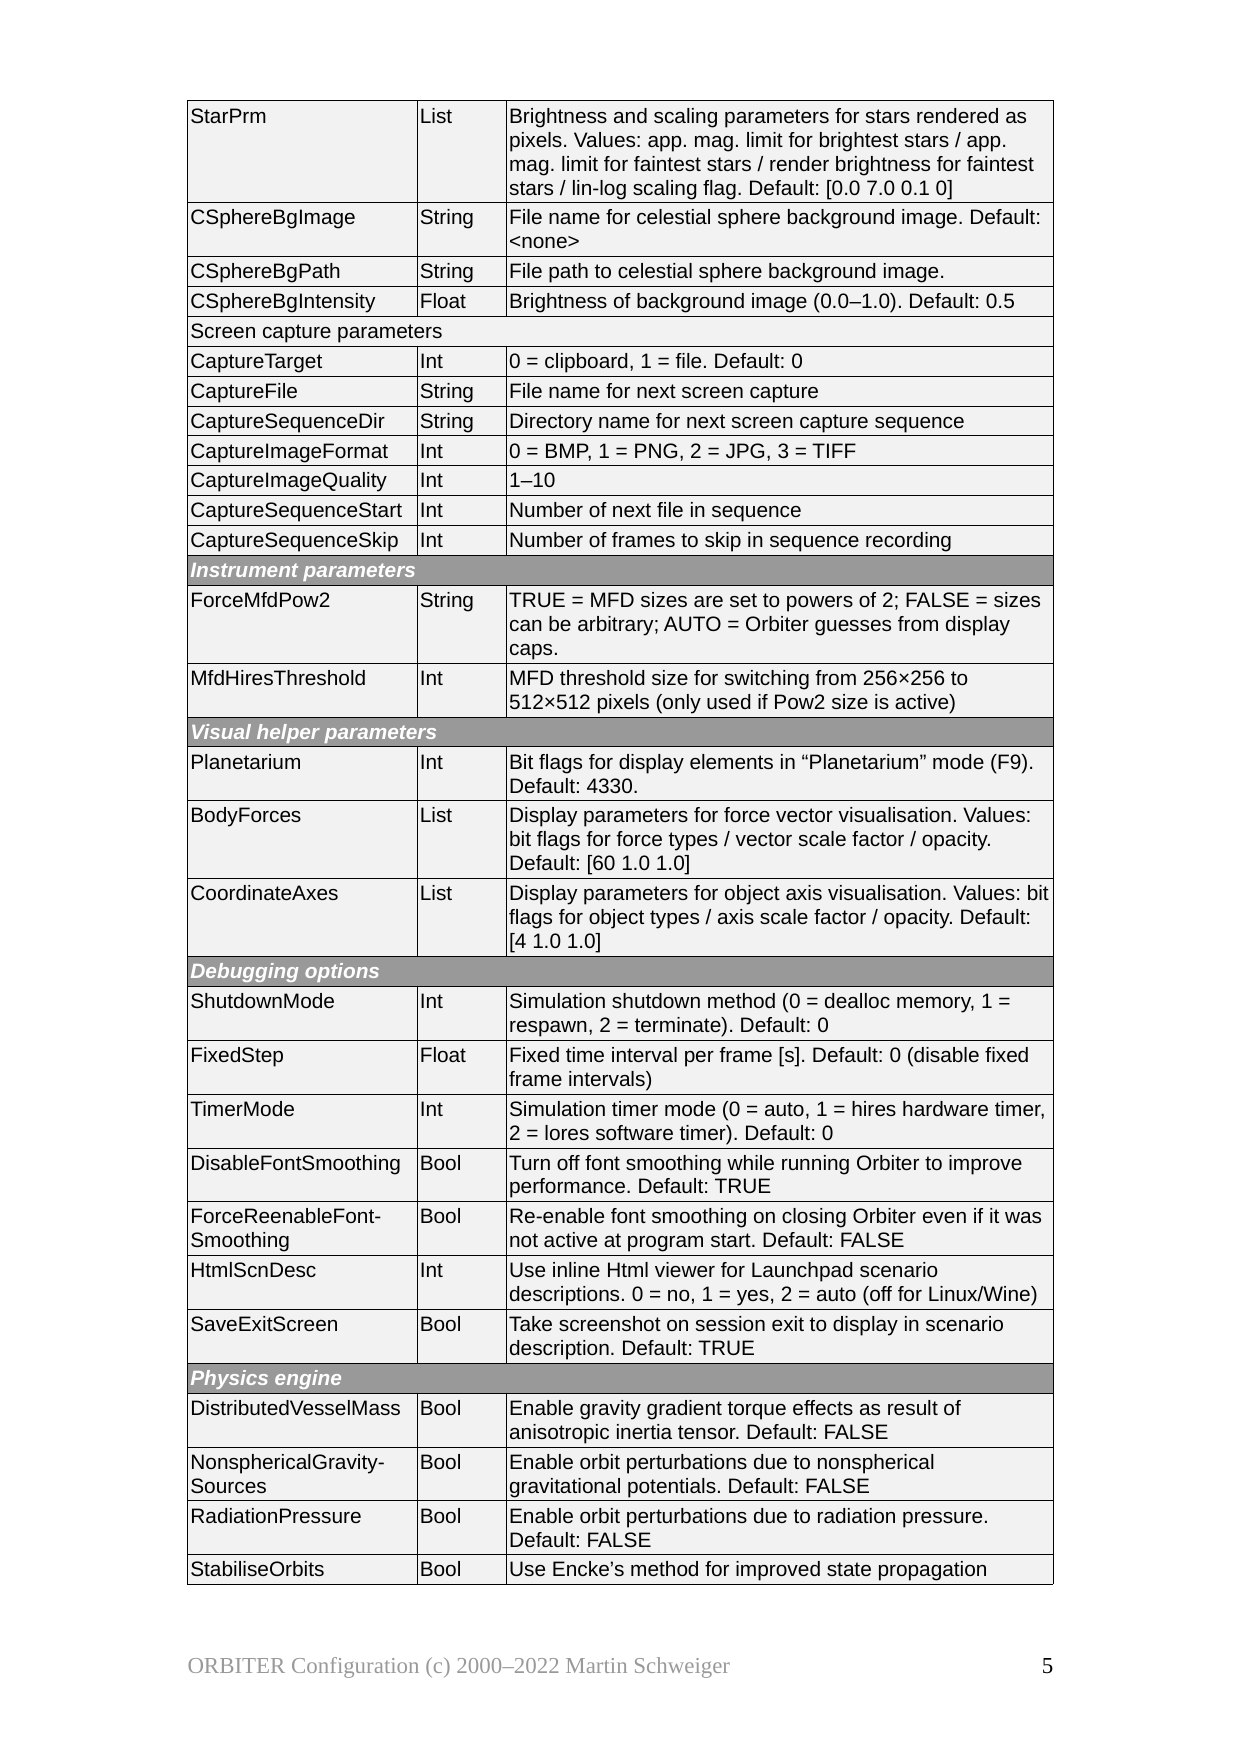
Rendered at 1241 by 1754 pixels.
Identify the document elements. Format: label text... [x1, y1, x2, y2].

table_cell Number of frames to skip in sequence recording [507, 526, 1053, 555]
table_cell CaptureSequenceStart [188, 496, 417, 525]
table_cell Int [418, 1256, 506, 1309]
table_cell Turn off font smoothing while running Orbiter to improve performance. Default: TRUE [507, 1149, 1053, 1201]
table_cell StabiliseOrbits [188, 1555, 417, 1584]
table_cell List [418, 101, 506, 202]
table_cell StarPrm [188, 101, 417, 202]
table_cell RadiationPressure [188, 1501, 417, 1554]
table_cell TRUE = MFD sizes are set to powers of 2; FALSE = sizes can be arbitrary; AUTO = Orbiter guesses from display caps. [507, 586, 1053, 663]
table_cell Int [418, 1095, 506, 1147]
table_cell DisableFontSmoothing [188, 1149, 417, 1201]
table_cell Take screenshot on session exit to display in scenario description. Default: TRUE [507, 1310, 1053, 1363]
table_cell Bool [418, 1394, 506, 1447]
table_cell Bool [418, 1202, 506, 1255]
table_cell String [418, 407, 506, 435]
table_cell Debugging options [188, 957, 1053, 986]
table_cell Display parameters for force vector visualisation. Values: bit flags for force types / vector scale factor / opacity. Default: [60 1.0 1.0] [507, 801, 1053, 878]
table_cell CaptureSequenceSkip [188, 526, 417, 555]
table_cell Bool [418, 1149, 506, 1201]
table_cell CoordinateAxes [188, 879, 417, 956]
table_cell File name for celestial sphere background image. Default: <none> [507, 203, 1053, 256]
table_cell Simulation shutdown method (0 = dealloc memory, 1 = respawn, 2 = terminate). Default: 0 [507, 987, 1053, 1040]
table_cell File path to celestial sphere background image. [507, 257, 1053, 286]
table_cell Int [418, 496, 506, 525]
table_cell File name for next screen capture [507, 377, 1053, 406]
table_cell TimerMode [188, 1095, 417, 1147]
table_cell ForceMfdPow2 [188, 586, 417, 663]
table_cell String [418, 257, 506, 286]
table_cell MFD threshold size for switching from 256×256 to 512×512 pixels (only used if Pow2 size is active) [507, 664, 1053, 717]
table_cell CaptureTarget [188, 347, 417, 376]
table_cell Screen capture parameters [188, 317, 1053, 346]
table_cell ForceReenableFont­Smoothing [188, 1202, 417, 1255]
table_cell Number of next file in sequence [507, 496, 1053, 525]
table_cell CSphereBgIntensity [188, 287, 417, 316]
table_cell 0 = BMP, 1 = PNG, 2 = JPG, 3 = TIFF [507, 436, 1053, 465]
table_cell Enable orbit perturbations due to radiation pressure. Default: FALSE [507, 1501, 1053, 1554]
table_cell FixedStep [188, 1041, 417, 1093]
table_cell Int [418, 466, 506, 495]
table_cell Int [418, 347, 506, 376]
table_cell Visual helper parameters [188, 718, 1053, 746]
table_cell String [418, 586, 506, 663]
table_cell BodyForces [188, 801, 417, 878]
table_cell Enable orbit perturbations due to nonspherical gravitational potentials. Default: FALSE [507, 1448, 1053, 1500]
table_cell Int [418, 526, 506, 555]
table_cell String [418, 377, 506, 406]
table_cell Int [418, 747, 506, 800]
table_cell NonsphericalGravity­Sources [188, 1448, 417, 1500]
table_cell ShutdownMode [188, 987, 417, 1040]
table_cell HtmlScnDesc [188, 1256, 417, 1309]
table_cell Planetarium [188, 747, 417, 800]
table_cell Bool [418, 1310, 506, 1363]
table_cell Instrument parameters [188, 556, 1053, 585]
table_cell DistributedVesselMass [188, 1394, 417, 1447]
table_cell MfdHiresThreshold [188, 664, 417, 717]
table_cell Brightness and scaling parameters for stars rendered as pixels. Values: app. mag. limit for brightest stars / app. mag. limit for faintest stars / render brightness for faintest stars / lin-log scaling flag. Default: [0.0 7.0 0.1 0] [507, 101, 1053, 202]
table_cell CSphereBgImage [188, 203, 417, 256]
table_cell Re-enable font smoothing on closing Orbiter even if it was not active at program start. Default: FALSE [507, 1202, 1053, 1255]
table_cell Int [418, 987, 506, 1040]
table_cell CSphereBgPath [188, 257, 417, 286]
table_cell Brightness of background image (0.0–1.0). Default: 0.5 [507, 287, 1053, 316]
table_cell Physics engine [188, 1364, 1053, 1393]
table_cell Use inline Html viewer for Launchpad scenario descriptions. 0 = no, 1 = yes, 2 = auto (off for Linux/Wine) [507, 1256, 1053, 1309]
table_cell SaveExitScreen [188, 1310, 417, 1363]
table_cell Float [418, 287, 506, 316]
table_cell String [418, 203, 506, 256]
table_cell Float [418, 1041, 506, 1093]
table_cell Bool [418, 1501, 506, 1554]
table_cell Simulation timer mode (0 = auto, 1 = hires hardware timer, 2 = lores software timer). Default: 0 [507, 1095, 1053, 1147]
table_cell Fixed time interval per frame [s]. Default: 0 (disable fixed frame intervals) [507, 1041, 1053, 1093]
table_cell Bool [418, 1555, 506, 1584]
table_cell Bool [418, 1448, 506, 1500]
table_cell CaptureImageQuality [188, 466, 417, 495]
table_cell 1–10 [507, 466, 1053, 495]
table_cell CaptureImageFormat [188, 436, 417, 465]
table_cell CaptureFile [188, 377, 417, 406]
table_cell Enable gravity gradient torque effects as result of anisotropic inertia tensor. Default: FALSE [507, 1394, 1053, 1447]
table_cell 0 = clipboard, 1 = file. Default: 0 [507, 347, 1053, 376]
table_cell Use Encke’s method for improved state propagation [507, 1555, 1053, 1584]
table_cell List [418, 801, 506, 878]
table_cell Int [418, 436, 506, 465]
table_cell Directory name for next screen capture sequence [507, 407, 1053, 435]
table_cell CaptureSequenceDir [188, 407, 417, 435]
table_cell Display parameters for object axis visualisation. Values: bit flags for object types / axis scale factor / opacity. Default: [4 1.0 1.0] [507, 879, 1053, 956]
table_cell Int [418, 664, 506, 717]
table_cell Bit flags for display elements in “Planetarium” mode (F9). Default: 4330. [507, 747, 1053, 800]
table_cell List [418, 879, 506, 956]
